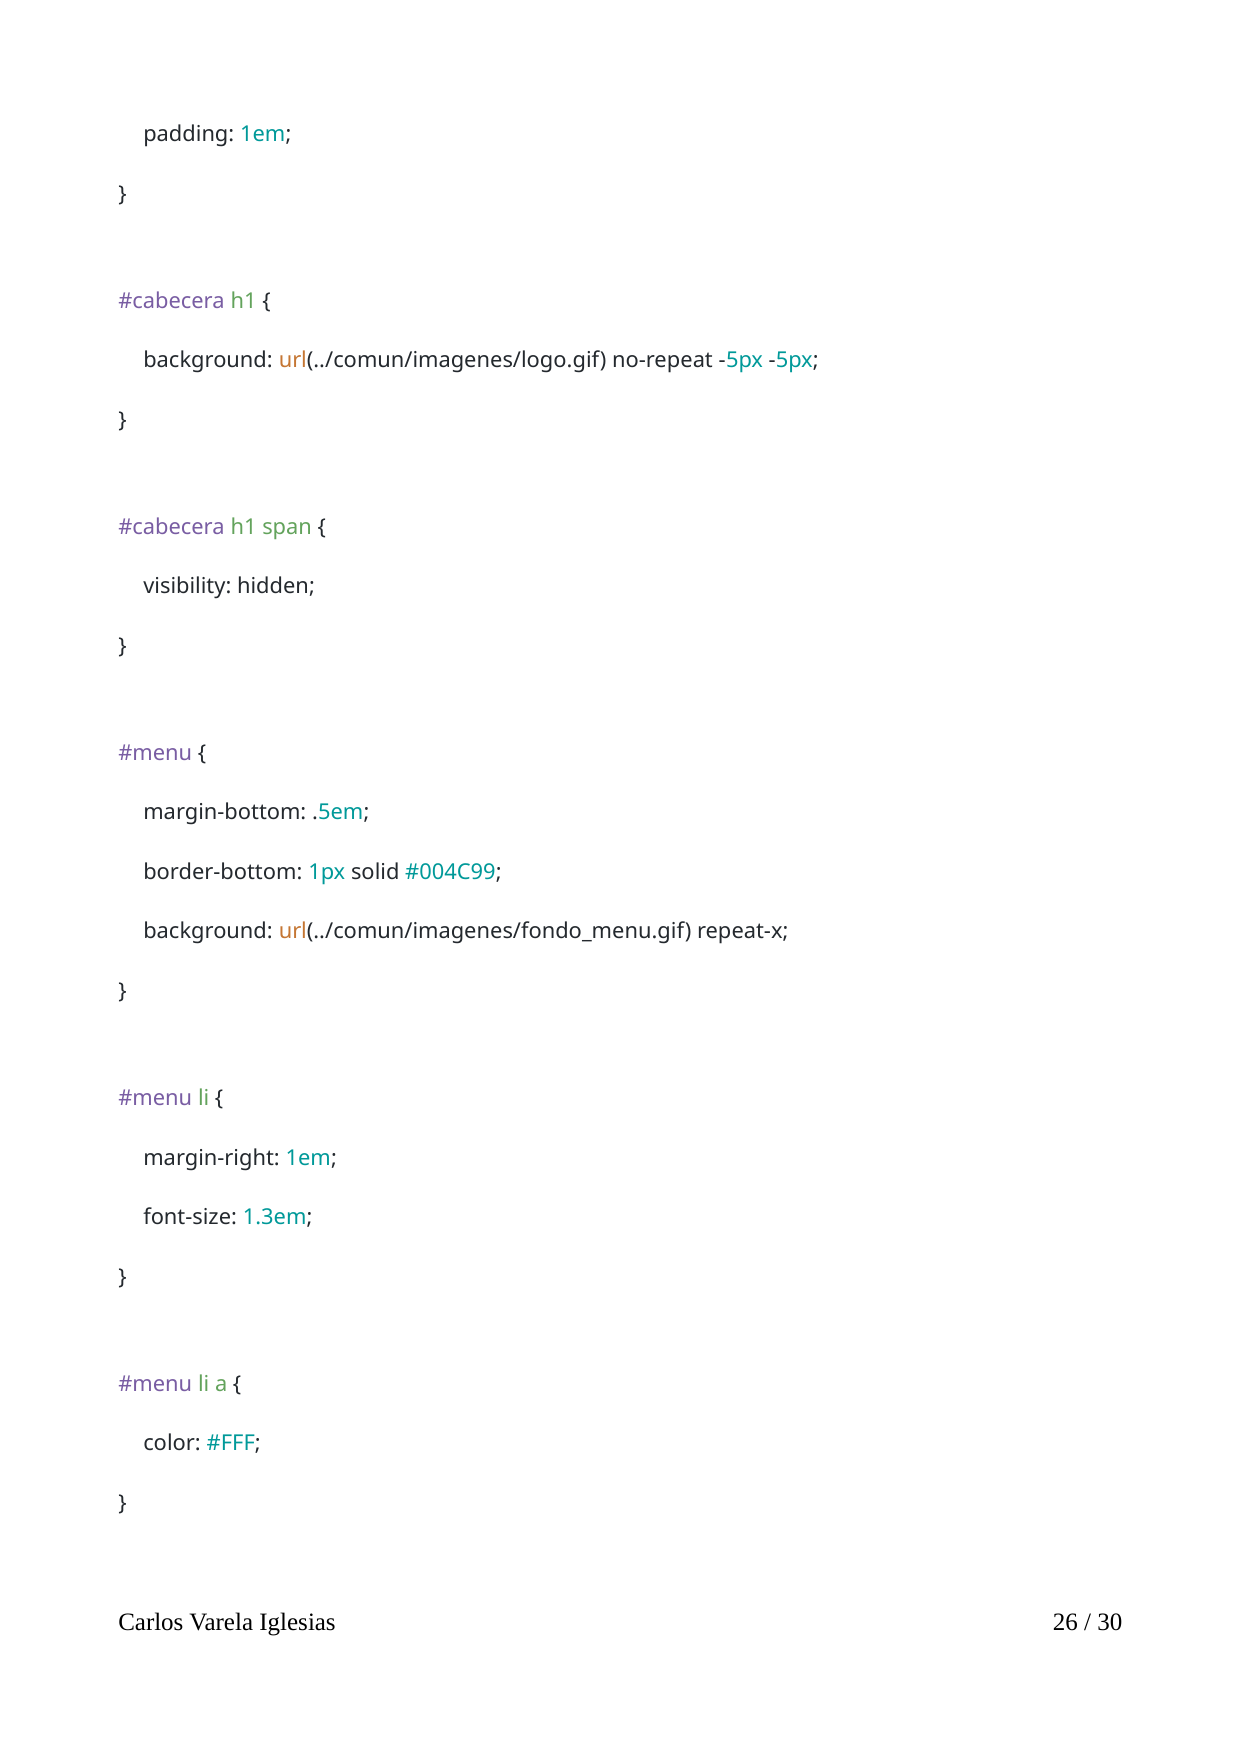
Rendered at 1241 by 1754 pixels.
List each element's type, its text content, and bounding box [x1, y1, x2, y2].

text } [118, 404, 1122, 433]
text #cabecera h1 span { [118, 511, 1122, 540]
text } [118, 975, 1122, 1005]
text #menu { [118, 737, 1122, 766]
text color: #FFF; [118, 1427, 1122, 1457]
text background: url(../comun/imagenes/logo.gif) no-repeat -5px -5px; [118, 344, 1122, 374]
text #menu li { [118, 1082, 1122, 1112]
text font-size: 1.3em; [118, 1201, 1122, 1231]
text border-bottom: 1px solid #004C99; [118, 856, 1122, 886]
text background: url(../comun/imagenes/fondo_menu.gif) repeat-x; [118, 915, 1122, 945]
text } [118, 178, 1122, 207]
text } [118, 1261, 1122, 1290]
text } [118, 630, 1122, 659]
text } [118, 1487, 1122, 1516]
text visibility: hidden; [118, 570, 1122, 600]
text padding: 1em; [118, 118, 1122, 148]
text margin-right: 1em; [118, 1141, 1122, 1171]
text #cabecera h1 { [118, 284, 1122, 314]
text #menu li a { [118, 1367, 1122, 1397]
text margin-bottom: .5em; [118, 796, 1122, 826]
